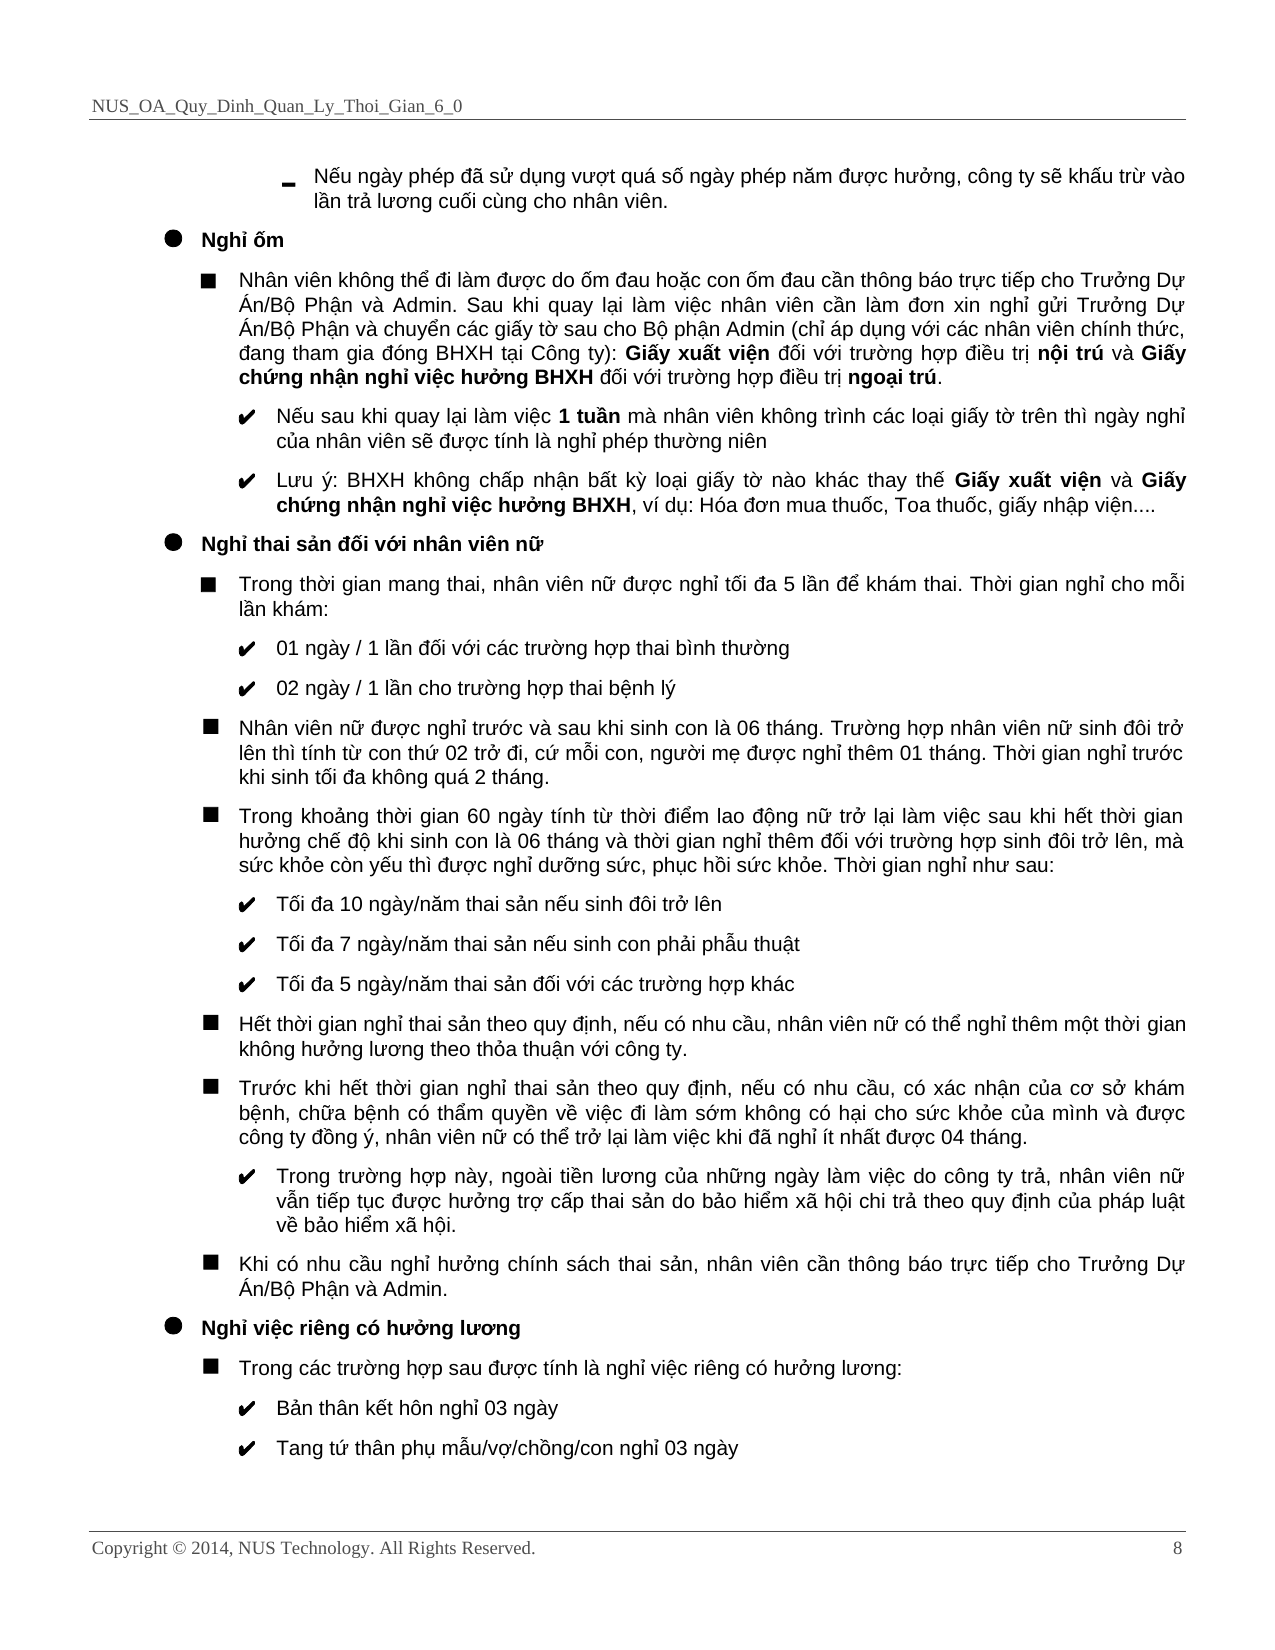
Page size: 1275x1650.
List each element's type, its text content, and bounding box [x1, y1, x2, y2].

list Nếu ngày phép đã sử dụng vượt quá số ngày phép năm được hưởng, công ty sẽ khấu trừ vào lần trả lương cuối cùng cho nhân viên. [276, 164, 1186, 213]
list Bản thân kết hôn nghỉ 03 ngày [238, 1396, 1186, 1421]
list Nếu sau khi quay lại làm việc 1 tuần mà nhân viên không trình các loại giấy tờ trên thì ngày nghỉ của nhân viên sẽ được tính là nghỉ phép thường niên [238, 404, 1186, 453]
list Trong thời gian mang thai, nhân viên nữ được nghỉ tối đa 5 lần để khám thai. Thời gian nghỉ cho mỗi lần khám: [201, 572, 1186, 621]
list Trong các trường hợp sau được tính là nghỉ việc riêng có hưởng lương: [201, 1356, 1186, 1381]
list Nhân viên nữ được nghỉ trước và sau khi sinh con là 06 tháng. Trường hợp nhân viên nữ sinh đôi trở lên thì tính từ con thứ 02 trở đi, cứ mỗi con, người mẹ được nghỉ thêm 01 tháng. Thời gian nghỉ trước khi sinh tối đa không quá 2 tháng. [201, 716, 1186, 789]
list Nghỉ thai sản đối với nhân viên nữ [163, 532, 1186, 557]
list Lưu ý: BHXH không chấp nhận bất kỳ loại giấy tờ nào khác thay thế Giấy xuất viện và Giấy chứng nhận nghỉ việc hưởng BHXH, ví dụ: Hóa đơn mua thuốc, Toa thuốc, giấy nhập viện.... [238, 468, 1186, 517]
list Tối đa 5 ngày/năm thai sản đối với các trường hợp khác [238, 972, 1186, 997]
list Nghỉ ốm [163, 228, 1186, 253]
list Hết thời gian nghỉ thai sản theo quy định, nếu có nhu cầu, nhân viên nữ có thể nghỉ thêm một thời gian không hưởng lương theo thỏa thuận với công ty. [201, 1012, 1186, 1061]
list Tang tứ thân phụ mẫu/vợ/chồng/con nghỉ 03 ngày [238, 1436, 1186, 1461]
list Trước khi hết thời gian nghỉ thai sản theo quy định, nếu có nhu cầu, có xác nhận của cơ sở khám bệnh, chữa bệnh có thẩm quyền về việc đi làm sớm không có hại cho sức khỏe của mình và được công ty đồng ý, nhân viên nữ có thể trở lại làm việc khi đã nghỉ ít nhất được 04 tháng. [201, 1076, 1186, 1149]
list Trong khoảng thời gian 60 ngày tính từ thời điểm lao động nữ trở lại làm việc sau khi hết thời gian hưởng chế độ khi sinh con là 06 tháng và thời gian nghỉ thêm đối với trường hợp sinh đôi trở lên, mà sức khỏe còn yếu thì được nghỉ dưỡng sức, phục hồi sức khỏe. Thời gian nghỉ như sau: [201, 804, 1186, 877]
list Tối đa 7 ngày/năm thai sản nếu sinh con phải phẫu thuật [238, 932, 1186, 957]
list 01 ngày / 1 lần đối với các trường hợp thai bình thường [238, 636, 1186, 661]
list Tối đa 10 ngày/năm thai sản nếu sinh đôi trở lên [238, 892, 1186, 917]
list Nhân viên không thể đi làm được do ốm đau hoặc con ốm đau cần thông báo trực tiếp cho Trưởng Dự Án/Bộ Phận và Admin. Sau khi quay lại làm việc nhân viên cần làm đơn xin nghỉ gửi Trưởng Dự Án/Bộ Phận và chuyển các giấy tờ sau cho Bộ phận Admin (chỉ áp dụng với các nhân viên chính thức, đang tham gia đóng BHXH tại Công ty): Giấy xuất viện đối với trường hợp điều trị nội trú và Giấy chứng nhận nghỉ việc hưởng BHXH đối với trường hợp điều trị ngoại trú. [201, 268, 1186, 389]
list 02 ngày / 1 lần cho trường hợp thai bệnh lý [238, 676, 1186, 701]
list Trong trường hợp này, ngoài tiền lương của những ngày làm việc do công ty trả, nhân viên nữ vẫn tiếp tục được hưởng trợ cấp thai sản do bảo hiểm xã hội chi trả theo quy định của pháp luật về bảo hiểm xã hội. [238, 1164, 1186, 1237]
list Khi có nhu cầu nghỉ hưởng chính sách thai sản, nhân viên cần thông báo trực tiếp cho Trưởng Dự Án/Bộ Phận và Admin. [201, 1252, 1186, 1301]
list Nghỉ việc riêng có hưởng lương [163, 1316, 1186, 1341]
